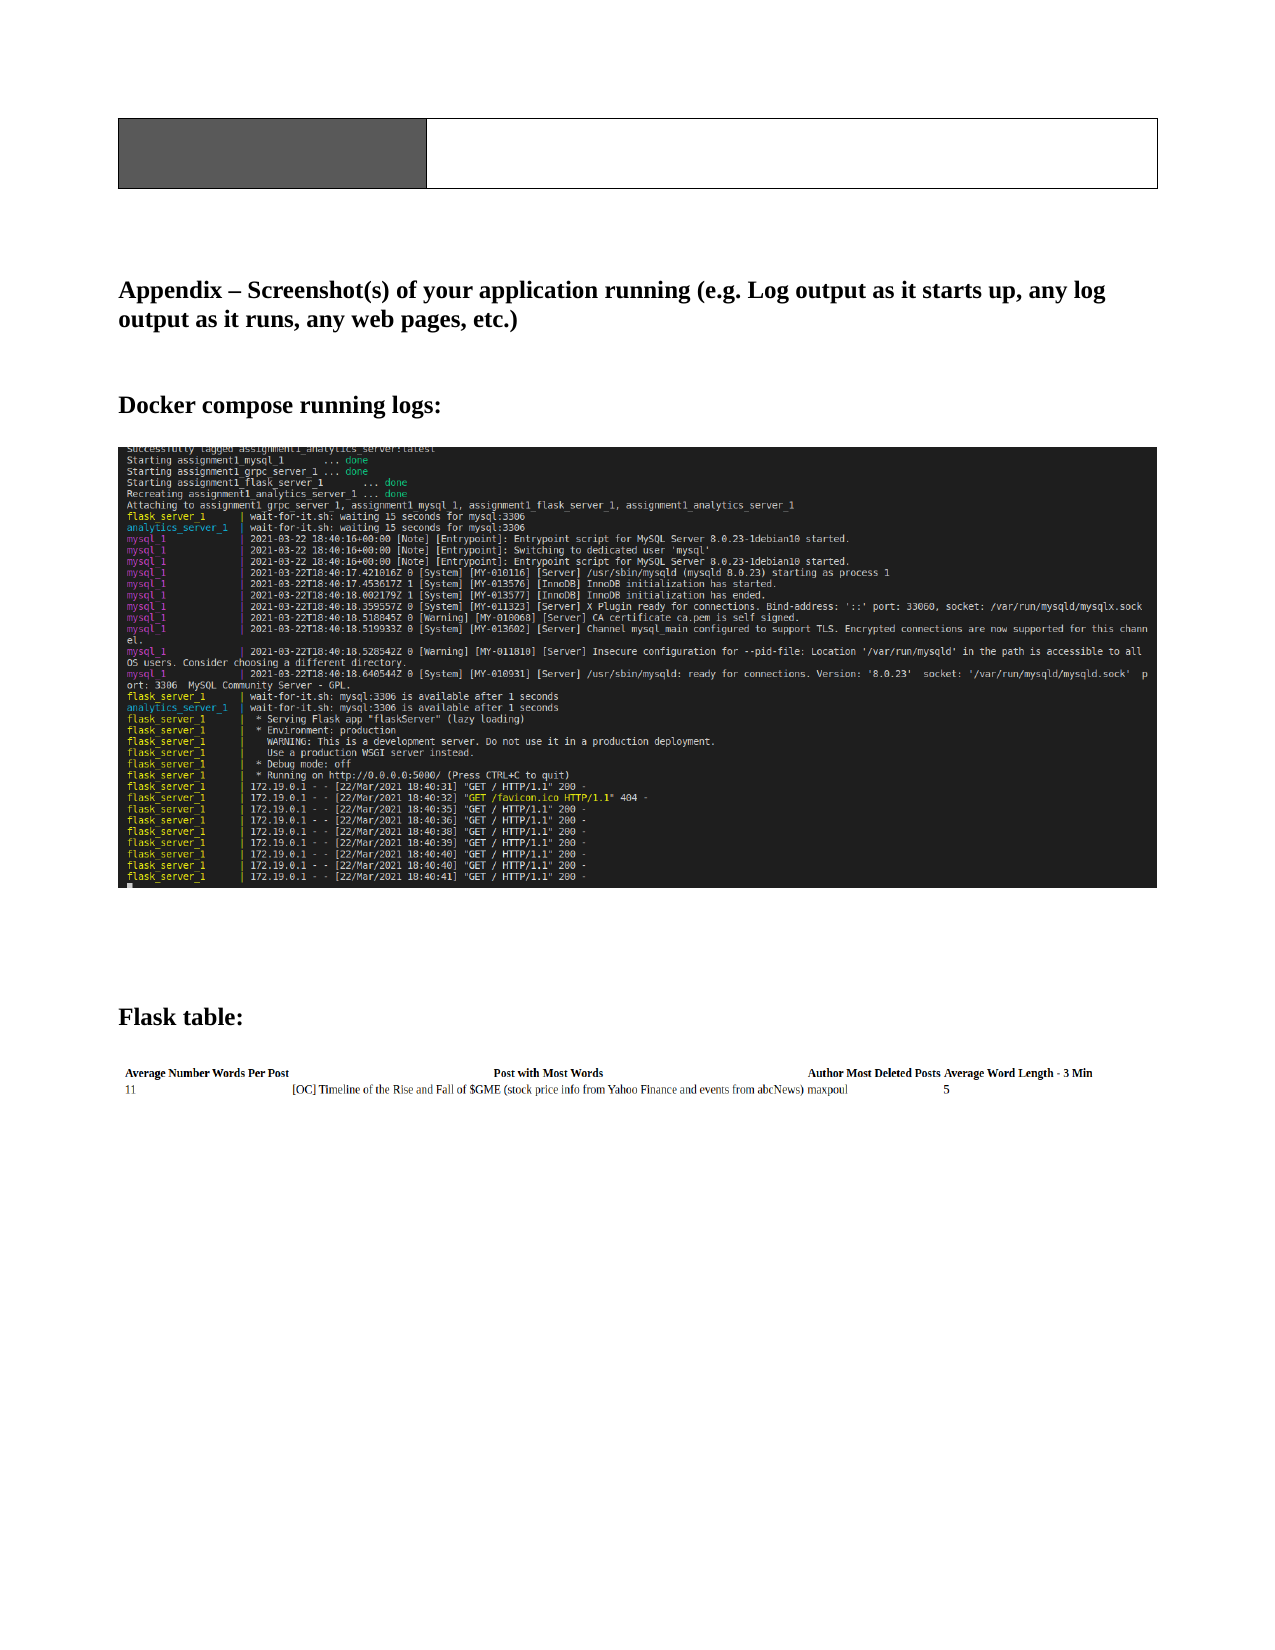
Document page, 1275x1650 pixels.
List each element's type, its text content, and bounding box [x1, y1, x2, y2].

text Docker compose running logs: [118, 390, 1157, 419]
text Appendix – Screenshot(s) of your application running (e.g. Log output as it starts up, any log output as it runs, any web pages, etc.) [118, 275, 1157, 333]
table_cell [427, 119, 1157, 188]
picture [118, 447, 1157, 888]
picture [118, 1059, 1157, 1130]
text Flask table: [118, 1002, 1157, 1031]
table_cell [119, 119, 426, 188]
